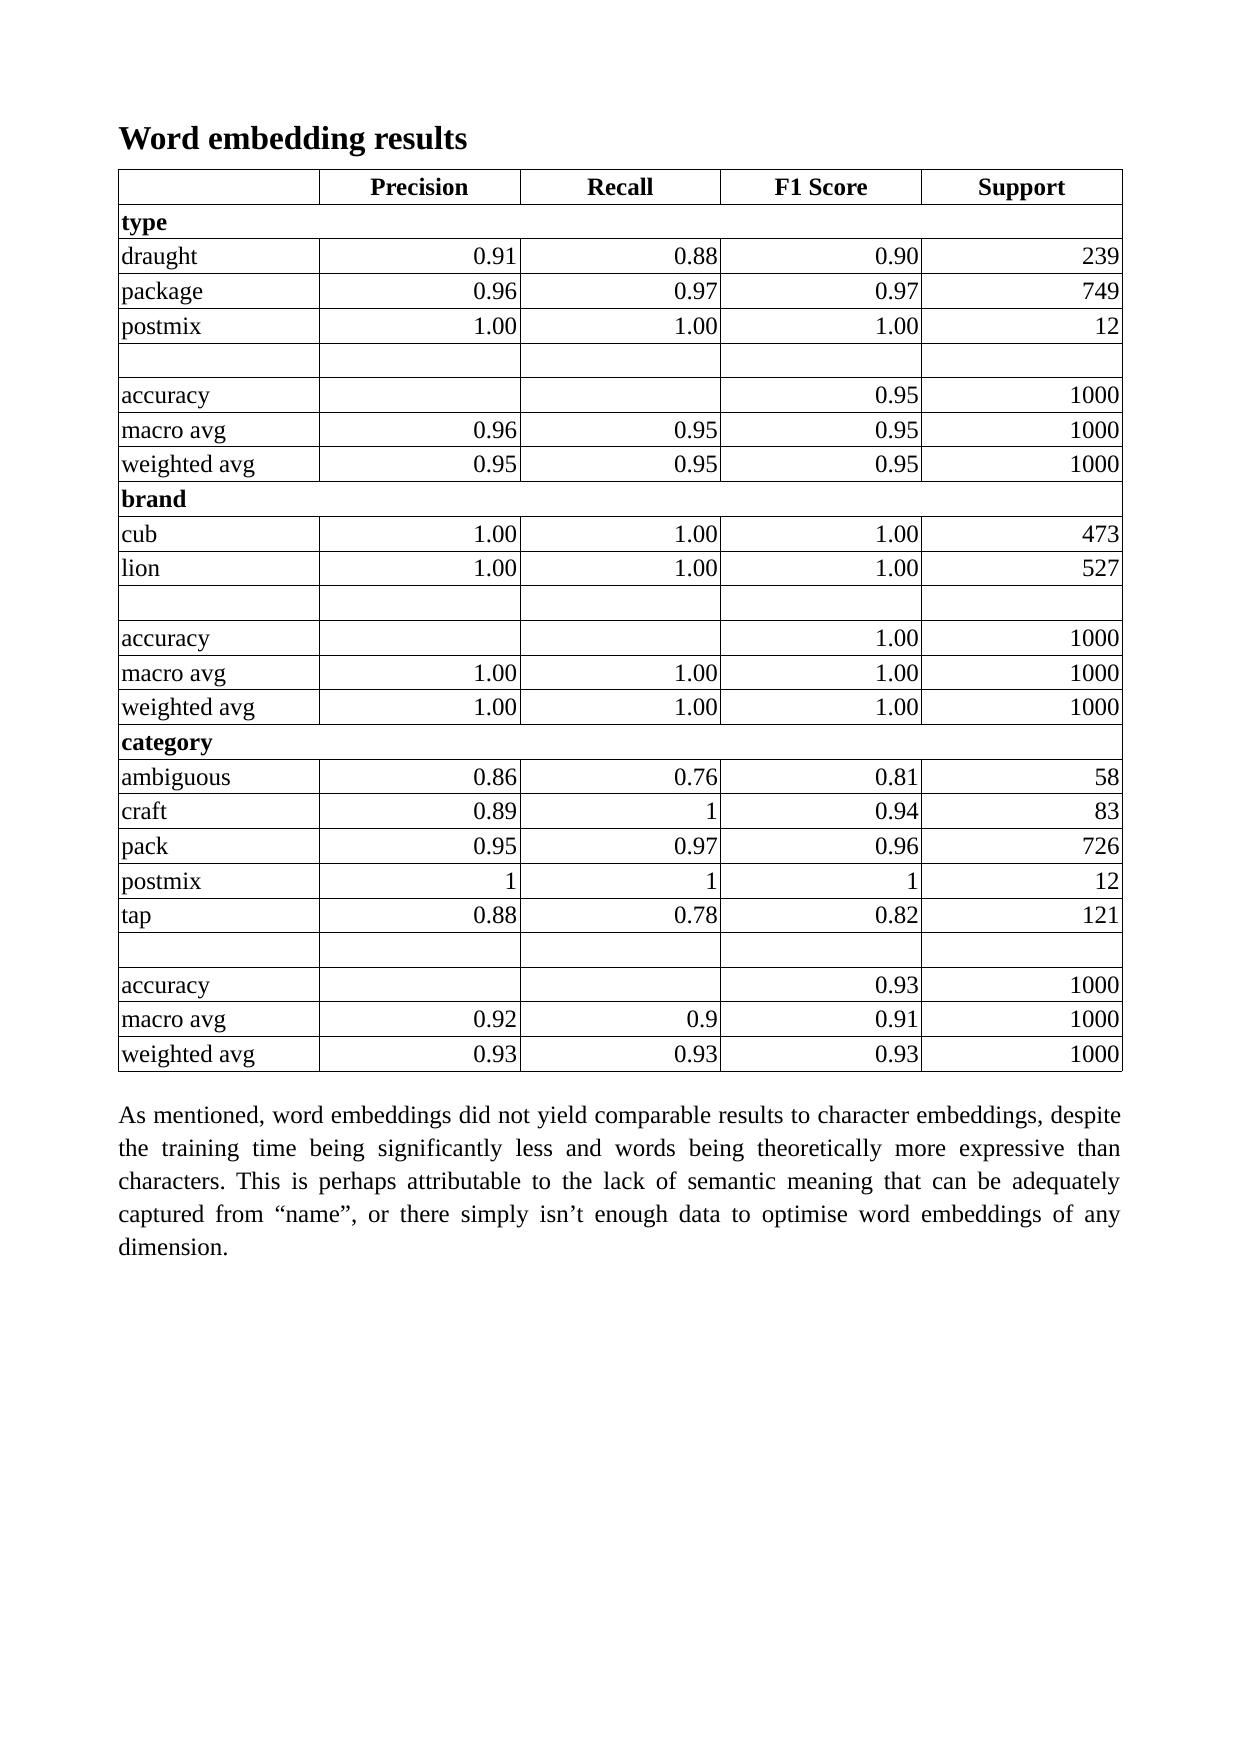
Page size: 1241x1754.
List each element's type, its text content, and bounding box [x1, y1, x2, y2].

table_cell 0.91 [721, 1002, 921, 1036]
table_cell 1 [721, 864, 921, 897]
table_cell ambiguous [119, 760, 319, 793]
table_cell 0.93 [521, 1037, 720, 1071]
table_cell [521, 586, 720, 620]
table_cell [922, 933, 1122, 967]
table_cell 1000 [922, 1002, 1122, 1036]
table_cell pack [119, 829, 319, 863]
table_cell 0.95 [721, 378, 921, 412]
table_cell [521, 968, 720, 1001]
table_cell 0.95 [320, 829, 520, 863]
table_cell [320, 344, 520, 377]
table_cell 726 [922, 829, 1122, 863]
table_cell 0.86 [320, 760, 520, 793]
table_cell 1 [521, 864, 720, 897]
table_header Recall [521, 170, 720, 204]
table_cell 1.00 [320, 690, 520, 724]
table_cell 0.81 [721, 760, 921, 793]
table_cell 1000 [922, 968, 1122, 1001]
table_cell 0.82 [721, 899, 921, 932]
table_cell 12 [922, 864, 1122, 897]
table_cell craft [119, 794, 319, 828]
table_cell postmix [119, 309, 319, 342]
table_cell 0.97 [521, 274, 720, 308]
table_cell 1.00 [320, 552, 520, 585]
text As mentioned, word embeddings did not yield comparable results to character embeddings, despite the training time being significantly less and words being theoretically more expressive than characters. This is perhaps attributable to the lack of semantic meaning that can be adequately captured from “name”, or there simply isn’t enough data to optimise word embeddings of any dimension. [118, 1100, 1122, 1261]
table_header Support [922, 170, 1122, 204]
table_cell 83 [922, 794, 1122, 828]
table_cell [922, 586, 1122, 620]
table_cell 0.97 [721, 274, 921, 308]
table_cell 0.88 [320, 899, 520, 932]
table_cell 1.00 [521, 656, 720, 689]
table_cell 1000 [922, 413, 1122, 446]
table_cell 1000 [922, 621, 1122, 654]
table_header [119, 170, 319, 204]
table_cell 0.78 [521, 899, 720, 932]
table_cell 0.92 [320, 1002, 520, 1036]
table_cell 1000 [922, 1037, 1122, 1071]
table_cell 1.00 [721, 621, 921, 654]
table_cell [721, 933, 921, 967]
table_cell type [119, 205, 1122, 238]
table_cell tap [119, 899, 319, 932]
table_cell weighted avg [119, 1037, 319, 1071]
table_cell 1.00 [721, 309, 921, 342]
table_cell 0.96 [320, 413, 520, 446]
table_cell 0.88 [521, 239, 720, 273]
table_cell 1000 [922, 378, 1122, 412]
table_cell package [119, 274, 319, 308]
table_cell 0.93 [721, 1037, 921, 1071]
table_cell [320, 621, 520, 654]
table_cell 0.93 [721, 968, 921, 1001]
table_cell 0.97 [521, 829, 720, 863]
table_cell [320, 586, 520, 620]
table_cell 1000 [922, 656, 1122, 689]
table_cell 473 [922, 517, 1122, 551]
table_cell 1 [521, 794, 720, 828]
table_cell 121 [922, 899, 1122, 932]
table_cell 0.95 [721, 413, 921, 446]
table_cell cub [119, 517, 319, 551]
table_cell [521, 378, 720, 412]
table_cell 1000 [922, 690, 1122, 724]
table_cell 0.95 [521, 447, 720, 481]
table_cell 1.00 [320, 656, 520, 689]
table_cell 1 [320, 864, 520, 897]
table_cell weighted avg [119, 447, 319, 481]
table_header F1 Score [721, 170, 921, 204]
table_cell 1.00 [521, 690, 720, 724]
table_cell [320, 968, 520, 1001]
table_cell [521, 933, 720, 967]
table_cell 0.96 [320, 274, 520, 308]
table_cell 1.00 [721, 656, 921, 689]
table_cell postmix [119, 864, 319, 897]
table_cell accuracy [119, 968, 319, 1001]
table_cell weighted avg [119, 690, 319, 724]
table_cell [521, 344, 720, 377]
table_cell [119, 344, 319, 377]
table_cell 0.93 [320, 1037, 520, 1071]
table_cell 1.00 [721, 517, 921, 551]
table_cell 1.00 [320, 517, 520, 551]
table_cell [521, 621, 720, 654]
table_cell [721, 344, 921, 377]
table_cell lion [119, 552, 319, 585]
table_cell 1.00 [521, 552, 720, 585]
table_cell [320, 378, 520, 412]
table_cell 1000 [922, 447, 1122, 481]
table_cell 1.00 [721, 690, 921, 724]
table_cell 1.00 [721, 552, 921, 585]
table_cell 1.00 [521, 517, 720, 551]
subtitle Word embedding results [118, 118, 1122, 156]
table_cell 1.00 [320, 309, 520, 342]
table_cell 0.90 [721, 239, 921, 273]
table_cell macro avg [119, 1002, 319, 1036]
table_cell 0.95 [320, 447, 520, 481]
table_cell 0.96 [721, 829, 921, 863]
table_cell 527 [922, 552, 1122, 585]
table_cell 239 [922, 239, 1122, 273]
table_cell 1.00 [521, 309, 720, 342]
table_cell brand [119, 482, 1122, 516]
table_cell category [119, 725, 1122, 759]
table_cell 0.95 [721, 447, 921, 481]
table_cell [922, 344, 1122, 377]
table_cell macro avg [119, 413, 319, 446]
table_cell [320, 933, 520, 967]
table_cell accuracy [119, 378, 319, 412]
table_cell macro avg [119, 656, 319, 689]
table_cell 12 [922, 309, 1122, 342]
table_header Precision [320, 170, 520, 204]
table_cell [119, 586, 319, 620]
table_cell accuracy [119, 621, 319, 654]
table_cell 749 [922, 274, 1122, 308]
table_cell 0.91 [320, 239, 520, 273]
table_cell 58 [922, 760, 1122, 793]
table_cell 0.9 [521, 1002, 720, 1036]
table_cell [119, 933, 319, 967]
table_cell 0.95 [521, 413, 720, 446]
table_cell 0.94 [721, 794, 921, 828]
table_cell draught [119, 239, 319, 273]
table_cell 0.89 [320, 794, 520, 828]
table_cell [721, 586, 921, 620]
table_cell 0.76 [521, 760, 720, 793]
